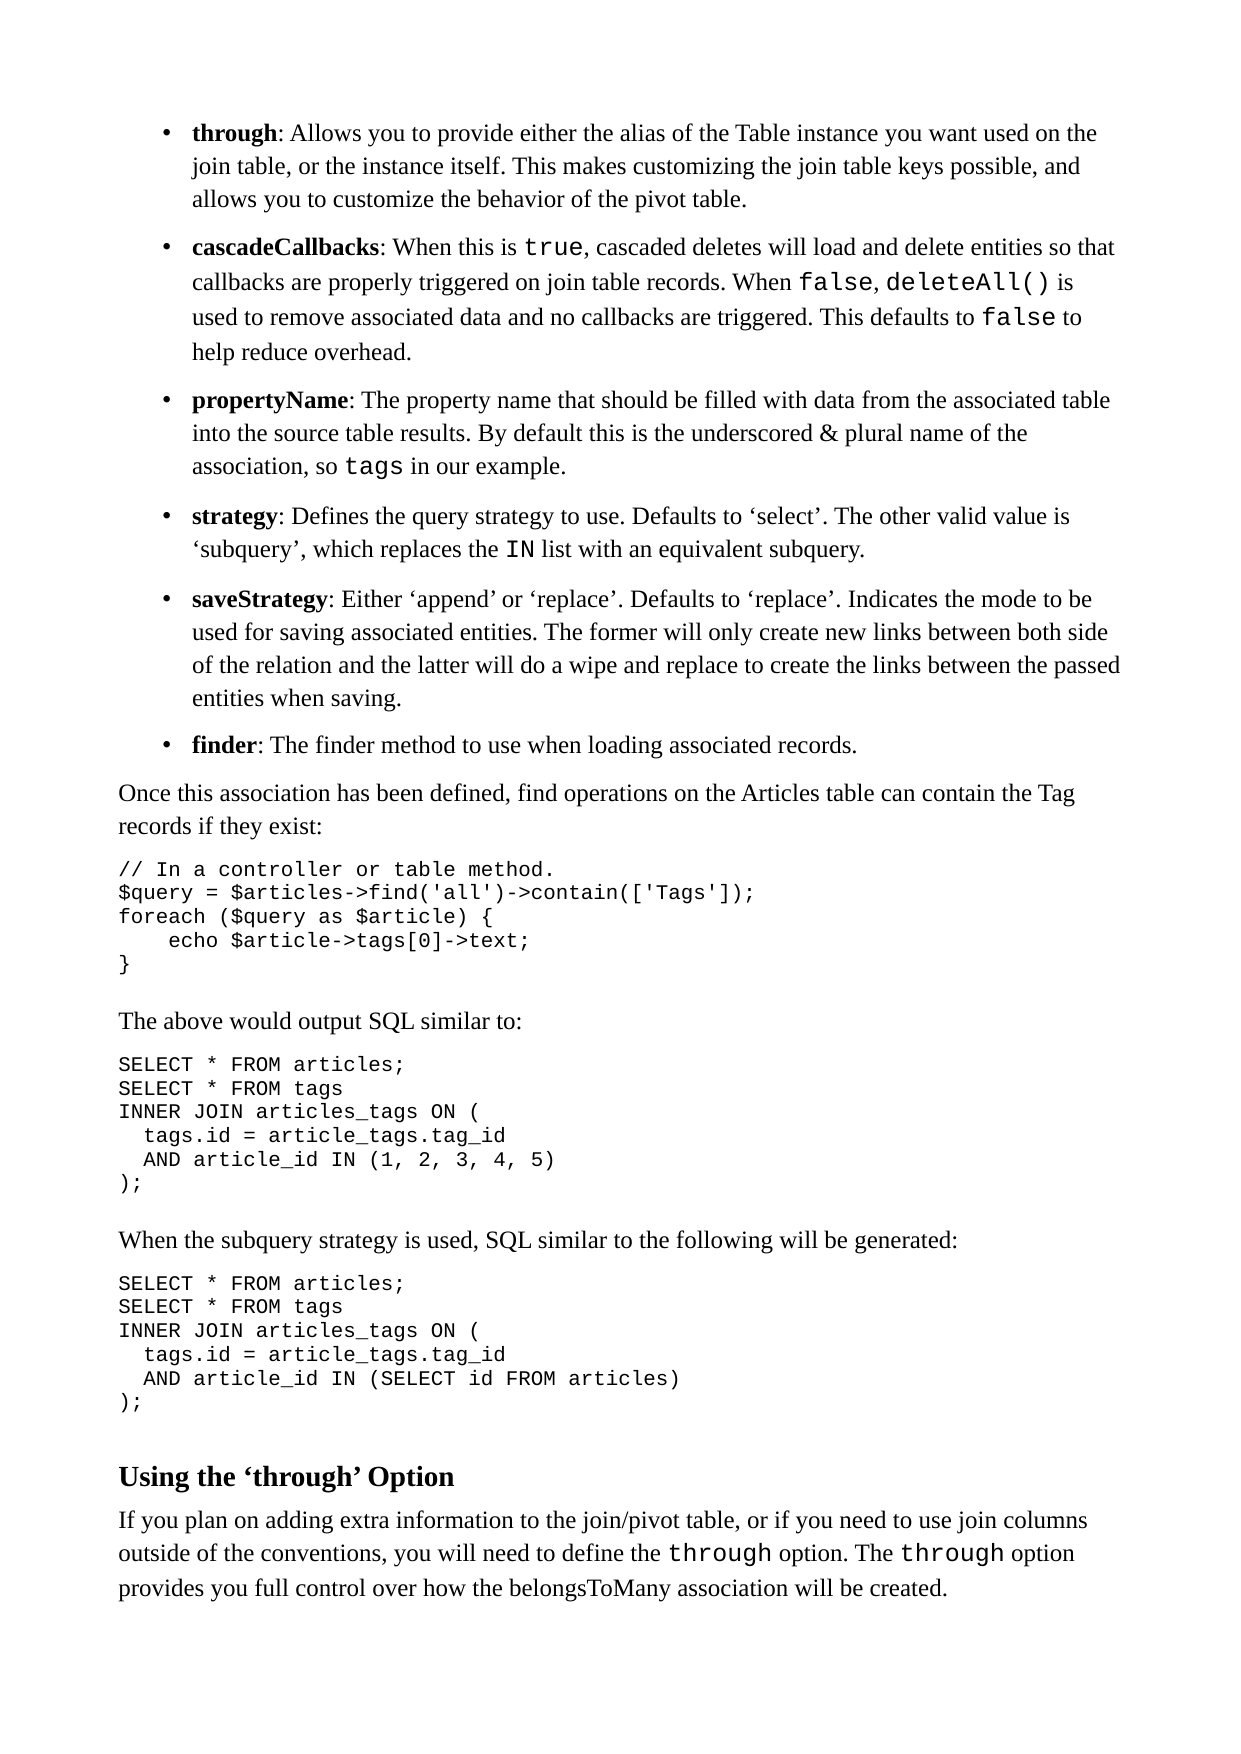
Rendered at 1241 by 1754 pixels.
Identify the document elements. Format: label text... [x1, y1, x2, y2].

text echo $article->tags[0]->text; [118, 929, 1122, 953]
list cascadeCallbacks: When this is true, cascaded deletes will load and delete entities so that callbacks are properly triggered on join table records. When false, deleteAll() is used to remove associated data and no callbacks are triggered. This defaults to false to help reduce overhead. [162, 232, 1122, 366]
list through: Allows you to provide either the alias of the Table instance you want used on the join table, or the instance itself. This makes customizing the join table keys possible, and allows you to customize the behavior of the pivot table. [162, 118, 1122, 213]
text SELECT * FROM articles; [118, 1273, 1122, 1297]
text AND article_id IN (SELECT id FROM articles) [118, 1367, 1122, 1391]
text $query = $articles->find('all')->contain(['Tags']); [118, 882, 1122, 906]
text When the subquery strategy is used, SQL similar to the following will be generated: [118, 1225, 1122, 1254]
text Once this association has been defined, find operations on the Articles table can contain the Tag records if they exist: [118, 778, 1122, 840]
text } [118, 953, 1122, 977]
text ); [118, 1172, 1122, 1196]
text tags.id = article_tags.tag_id [118, 1125, 1122, 1148]
text foreach ($query as $article) { [118, 906, 1122, 929]
list propertyName: The property name that should be filled with data from the associated table into the source table results. By default this is the underscored & plural name of the association, so tags in our example. [162, 385, 1122, 482]
text SELECT * FROM tags [118, 1297, 1122, 1320]
list finder: The finder method to use when loading associated records. [162, 730, 1122, 759]
text SELECT * FROM tags [118, 1078, 1122, 1101]
text The above would output SQL similar to: [118, 1006, 1122, 1035]
text If you plan on adding extra information to the join/pivot table, or if you need to use join columns outside of the conventions, you will need to define the through option. The through option provides you full control over how the belongsToMany association will be created. [118, 1505, 1122, 1602]
text AND article_id IN (1, 2, 3, 4, 5) [118, 1148, 1122, 1172]
list strategy: Defines the query strategy to use. Defaults to ‘select’. The other valid value is ‘subquery’, which replaces the IN list with an equivalent subquery. [162, 501, 1122, 564]
text SELECT * FROM articles; [118, 1054, 1122, 1078]
text // In a controller or table method. [118, 859, 1122, 882]
text ); [118, 1391, 1122, 1415]
text INNER JOIN articles_tags ON ( [118, 1320, 1122, 1344]
subtitle Using the ‘through’ Option [118, 1459, 1122, 1492]
text INNER JOIN articles_tags ON ( [118, 1101, 1122, 1125]
text tags.id = article_tags.tag_id [118, 1344, 1122, 1367]
list saveStrategy: Either ‘append’ or ‘replace’. Defaults to ‘replace’. Indicates the mode to be used for saving associated entities. The former will only create new links between both side of the relation and the latter will do a wipe and replace to create the links between the passed entities when saving. [162, 584, 1122, 712]
